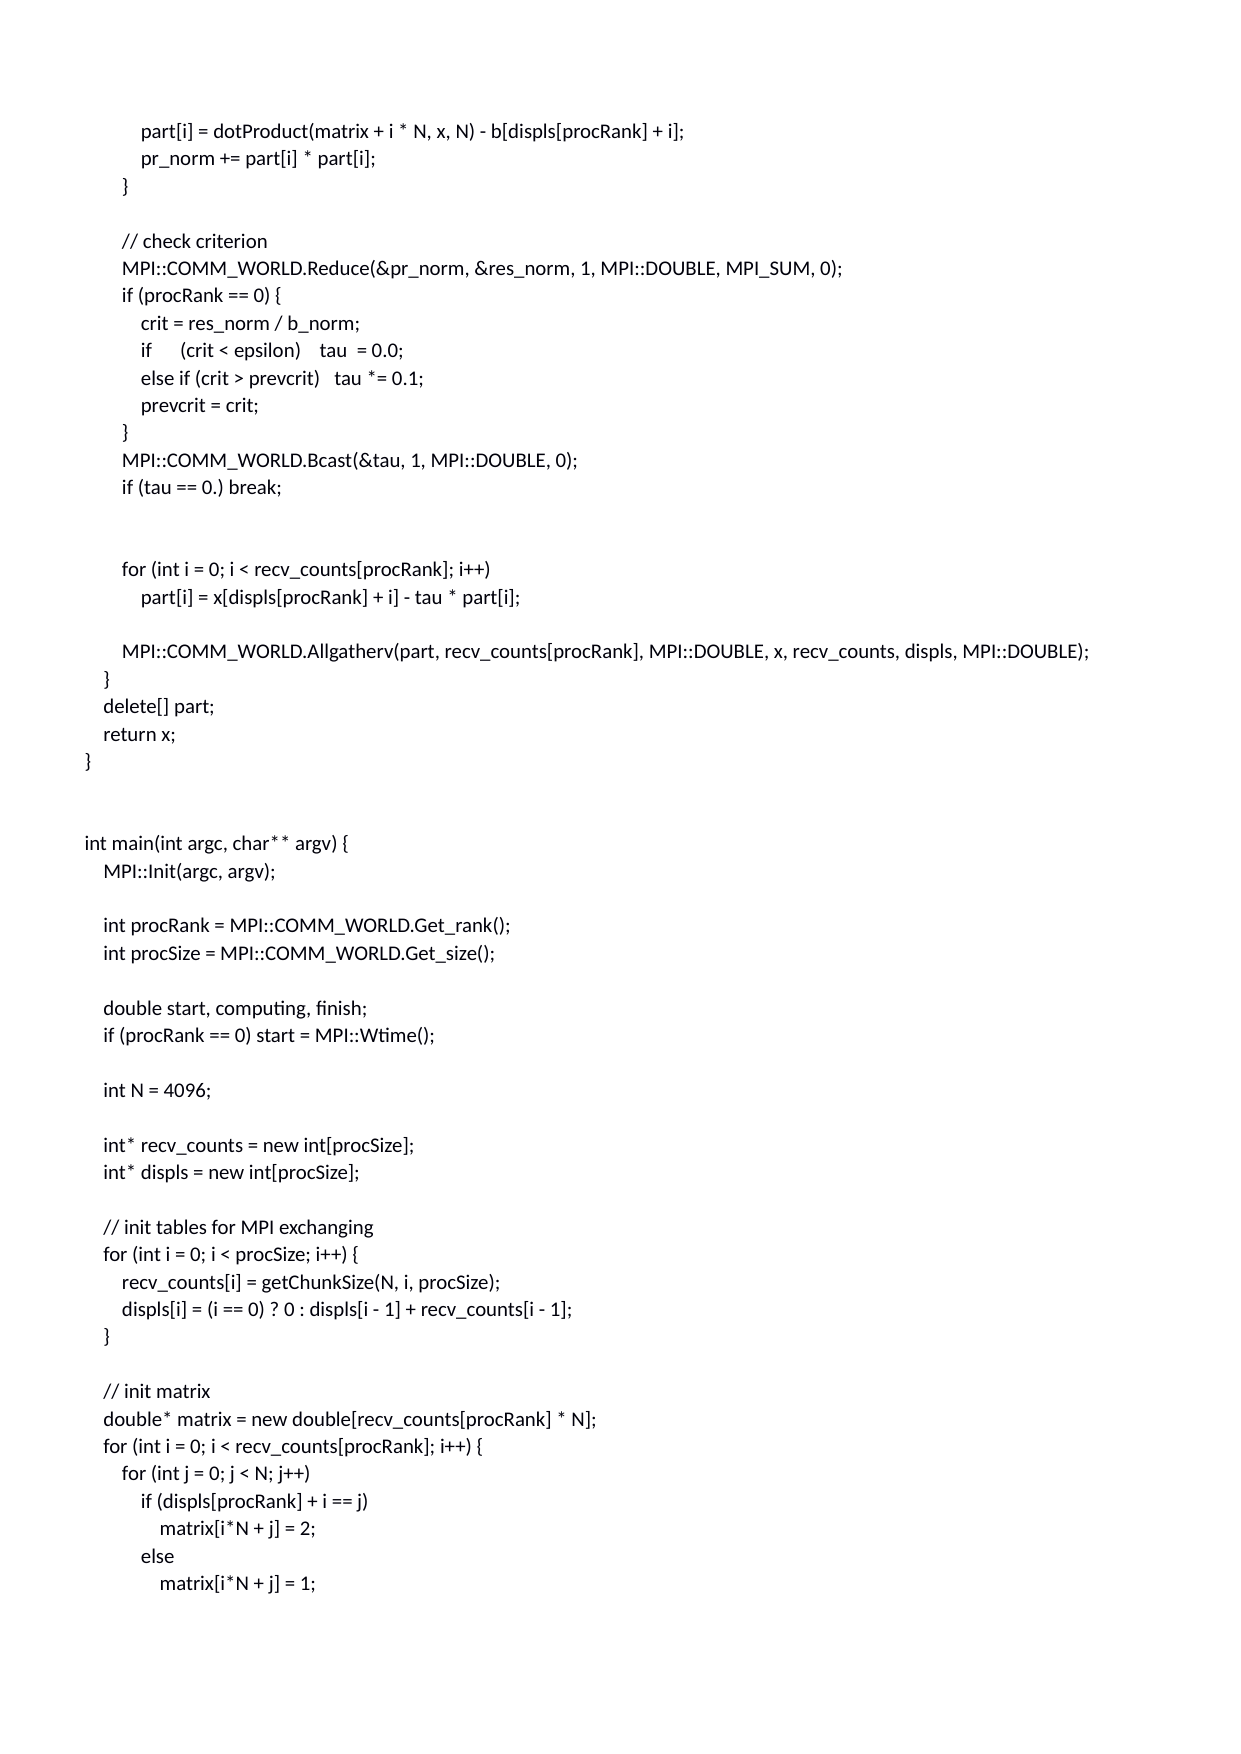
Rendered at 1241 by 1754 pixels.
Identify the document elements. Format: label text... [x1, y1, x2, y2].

text if (tau == 0.) break; [84, 474, 1159, 500]
text double start, computing, finish; [84, 995, 1159, 1020]
text int N = 4096; [84, 1077, 1159, 1102]
text MPI::COMM_WORLD.Reduce(&pr_norm, &res_norm, 1, MPI::DOUBLE, MPI_SUM, 0); [84, 255, 1159, 281]
text matrix[i*N + j] = 2; [84, 1515, 1159, 1541]
text // init tables for MPI exchanging [84, 1214, 1159, 1239]
text int procRank = MPI::COMM_WORLD.Get_rank(); [84, 913, 1159, 938]
text for (int i = 0; i < procSize; i++) { [84, 1241, 1159, 1267]
text if (crit < epsilon) tau = 0.0; [84, 337, 1159, 363]
text if (procRank == 0) start = MPI::Wtime(); [84, 1022, 1159, 1048]
text MPI::COMM_WORLD.Bcast(&tau, 1, MPI::DOUBLE, 0); [84, 447, 1159, 472]
text int* displs = new int[procSize]; [84, 1159, 1159, 1185]
text delete[] part; [84, 693, 1159, 719]
text int* recv_counts = new int[procSize]; [84, 1132, 1159, 1157]
text } [84, 1324, 1159, 1349]
text else [84, 1543, 1159, 1568]
text part[i] = x[displs[procRank] + i] - tau * part[i]; [84, 584, 1159, 609]
text part[i] = dotProduct(matrix + i * N, x, N) - b[displs[procRank] + i]; [84, 118, 1159, 144]
text if (procRank == 0) { [84, 283, 1159, 308]
text prevcrit = crit; [84, 392, 1159, 418]
text if (displs[procRank] + i == j) [84, 1488, 1159, 1513]
text // check criterion [84, 228, 1159, 253]
text crit = res_norm / b_norm; [84, 310, 1159, 335]
text double* matrix = new double[recv_counts[procRank] * N]; [84, 1406, 1159, 1431]
text displs[i] = (i == 0) ? 0 : displs[i - 1] + recv_counts[i - 1]; [84, 1296, 1159, 1322]
text for (int i = 0; i < recv_counts[procRank]; i++) { [84, 1433, 1159, 1459]
text } [84, 173, 1159, 198]
text matrix[i*N + j] = 1; [84, 1570, 1159, 1596]
text pr_norm += part[i] * part[i]; [84, 146, 1159, 171]
text MPI::Init(argc, argv); [84, 858, 1159, 883]
text else if (crit > prevcrit) tau *= 0.1; [84, 365, 1159, 390]
text for (int j = 0; j < N; j++) [84, 1461, 1159, 1486]
text recv_counts[i] = getChunkSize(N, i, procSize); [84, 1269, 1159, 1294]
text int main(int argc, char** argv) { [84, 831, 1159, 856]
text } [84, 748, 1159, 774]
text MPI::COMM_WORLD.Allgatherv(part, recv_counts[procRank], MPI::DOUBLE, x, recv_counts, displs, MPI::DOUBLE); [84, 639, 1159, 664]
text } [84, 666, 1159, 692]
text } [84, 419, 1159, 445]
text int procSize = MPI::COMM_WORLD.Get_size(); [84, 940, 1159, 966]
text return x; [84, 721, 1159, 746]
text for (int i = 0; i < recv_counts[procRank]; i++) [84, 557, 1159, 582]
text // init matrix [84, 1378, 1159, 1404]
